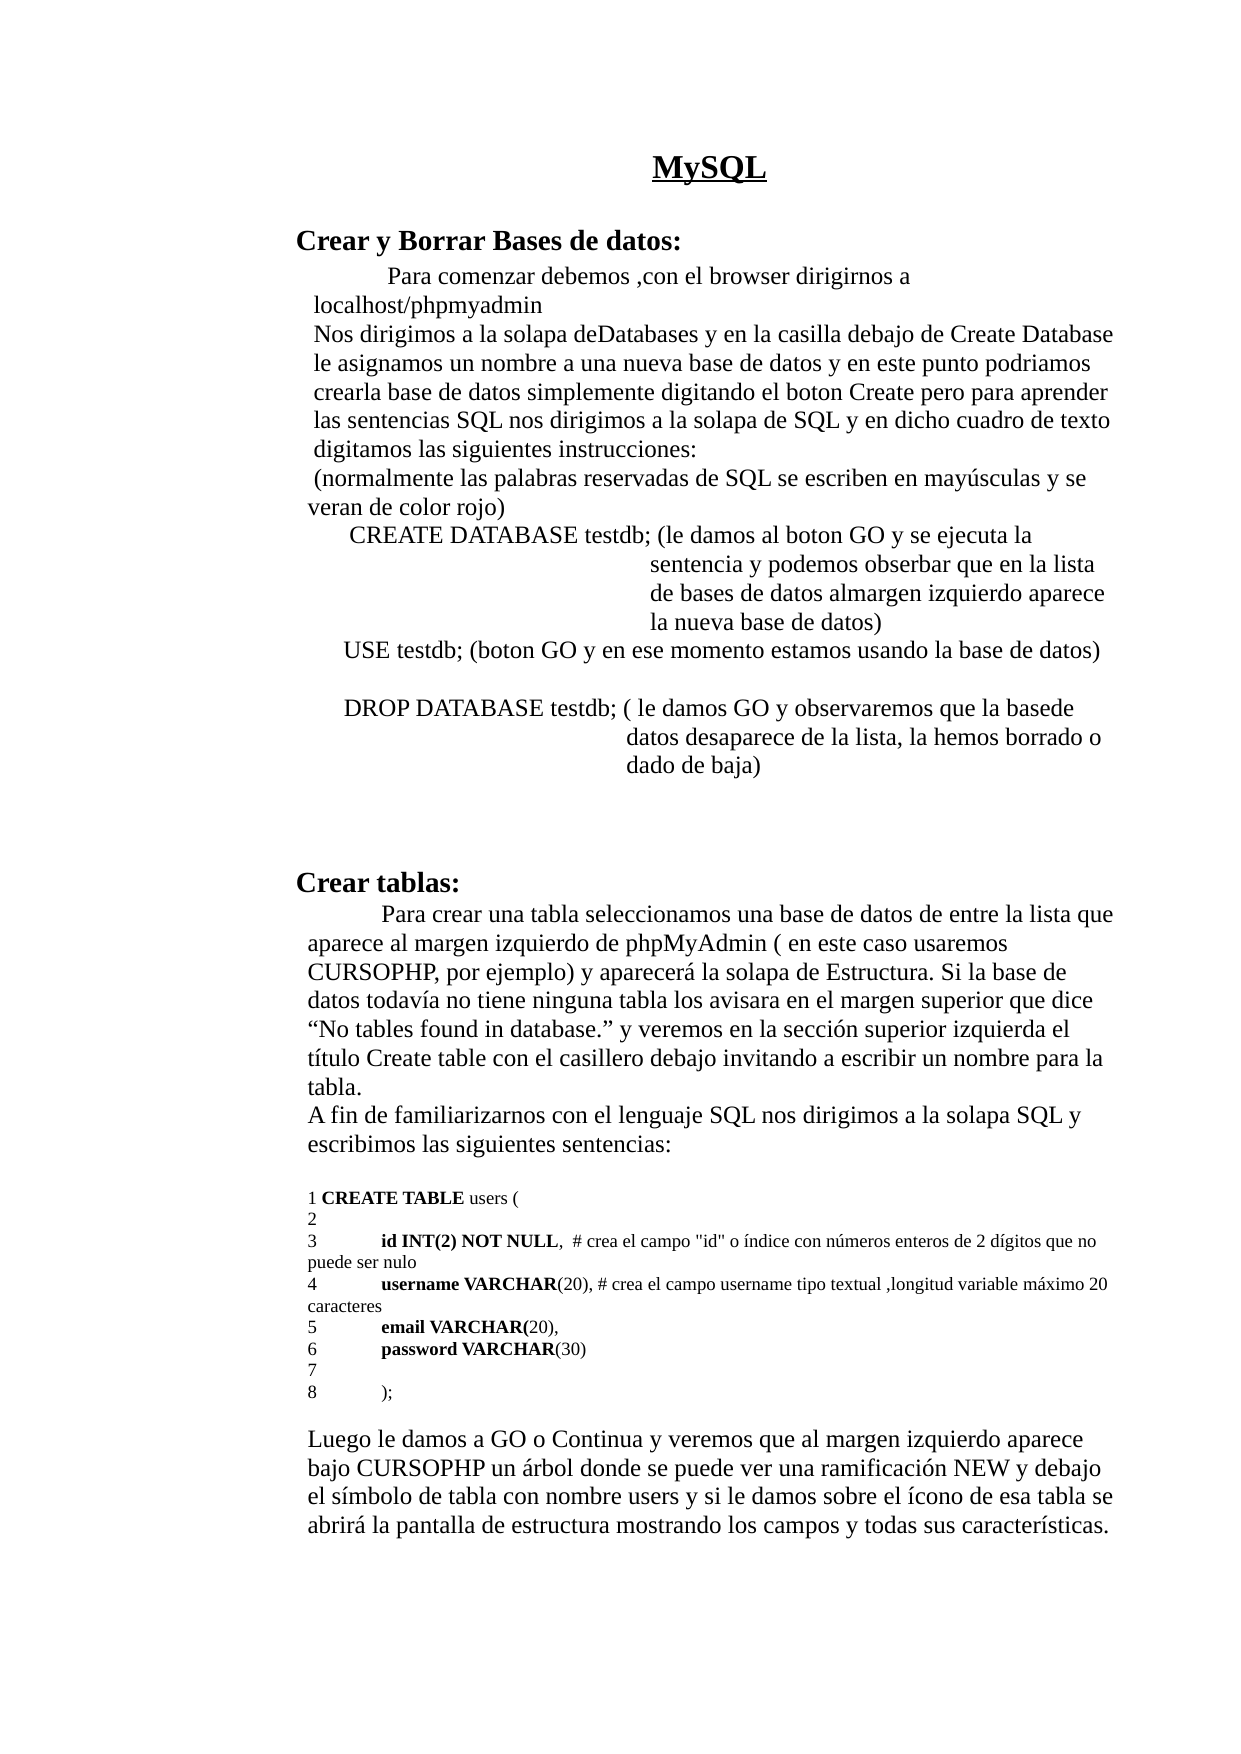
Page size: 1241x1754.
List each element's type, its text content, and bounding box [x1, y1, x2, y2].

text 6 password VARCHAR(30) [307, 1338, 1123, 1359]
text 1 CREATE TABLE users ( [307, 1187, 1123, 1208]
text Crear tablas: [296, 866, 1123, 899]
text (normalmente las palabras reservadas de SQL se escriben en mayúsculas y se veran de color rojo) [307, 463, 1123, 521]
text 4 username VARCHAR(20), # crea el campo username tipo textual ,longitud variable máximo 20 caracteres [307, 1273, 1123, 1316]
text Luego le damos a GO o Continua y veremos que al margen izquierdo aparece bajo CURSOPHP un árbol donde se puede ver una ramificación NEW y debajo el símbolo de tabla con nombre users y si le damos sobre el ícono de esa tabla se abrirá la pantalla de estructura mostrando los campos y todas sus características. [307, 1424, 1123, 1539]
text Nos dirigimos a la solapa deDatabases y en la casilla debajo de Create Database le asignamos un nombre a una nueva base de datos y en este punto podriamos crearla base de datos simplemente digitando el boton Create pero para aprender las sentencias SQL nos dirigimos a la solapa de SQL y en dicho cuadro de texto digitamos las siguientes instrucciones: [313, 319, 1123, 463]
text Para crear una tabla seleccionamos una base de datos de entre la lista que aparece al margen izquierdo de phpMyAdmin ( en este caso usaremos CURSOPHP, por ejemplo) y aparecerá la solapa de Estructura. Si la base de datos todavía no tiene ninguna tabla los avisara en el margen superior que dice “No tables found in database.” y veremos en la sección superior izquierda el título Create table con el casillero debajo invitando a escribir un nombre para la tabla. [307, 899, 1123, 1100]
text 8 ); [307, 1381, 1123, 1402]
text 3 id INT(2) NOT NULL, # crea el campo "id" o índice con números enteros de 2 dígitos que no puede ser nulo [307, 1230, 1123, 1273]
text A fin de familiarizarnos con el lenguaje SQL nos dirigimos a la solapa SQL y escribimos las siguientes sentencias: [307, 1100, 1123, 1158]
text Crear y Borrar Bases de datos: [296, 223, 1123, 257]
text 5 email VARCHAR(20), [307, 1316, 1123, 1338]
text 2 [307, 1208, 1123, 1230]
text Para comenzar debemos ,con el browser dirigirnos a localhost/phpmyadmin [313, 257, 1123, 319]
text 7 [307, 1359, 1123, 1381]
text CREATE DATABASE testdb; (le damos al boton GO y se ejecuta la sentencia y podemos obserbar que en la lista de bases de datos almargen izquierdo aparece la nueva base de datos) [343, 521, 1123, 636]
text USE testdb; (boton GO y en ese momento estamos usando la base de datos) [296, 636, 1123, 664]
text MySQL [296, 147, 1123, 185]
text DROP DATABASE testdb; ( le damos GO y observaremos que la basede datos desaparece de la lista, la hemos borrado o dado de baja) [331, 693, 1123, 779]
